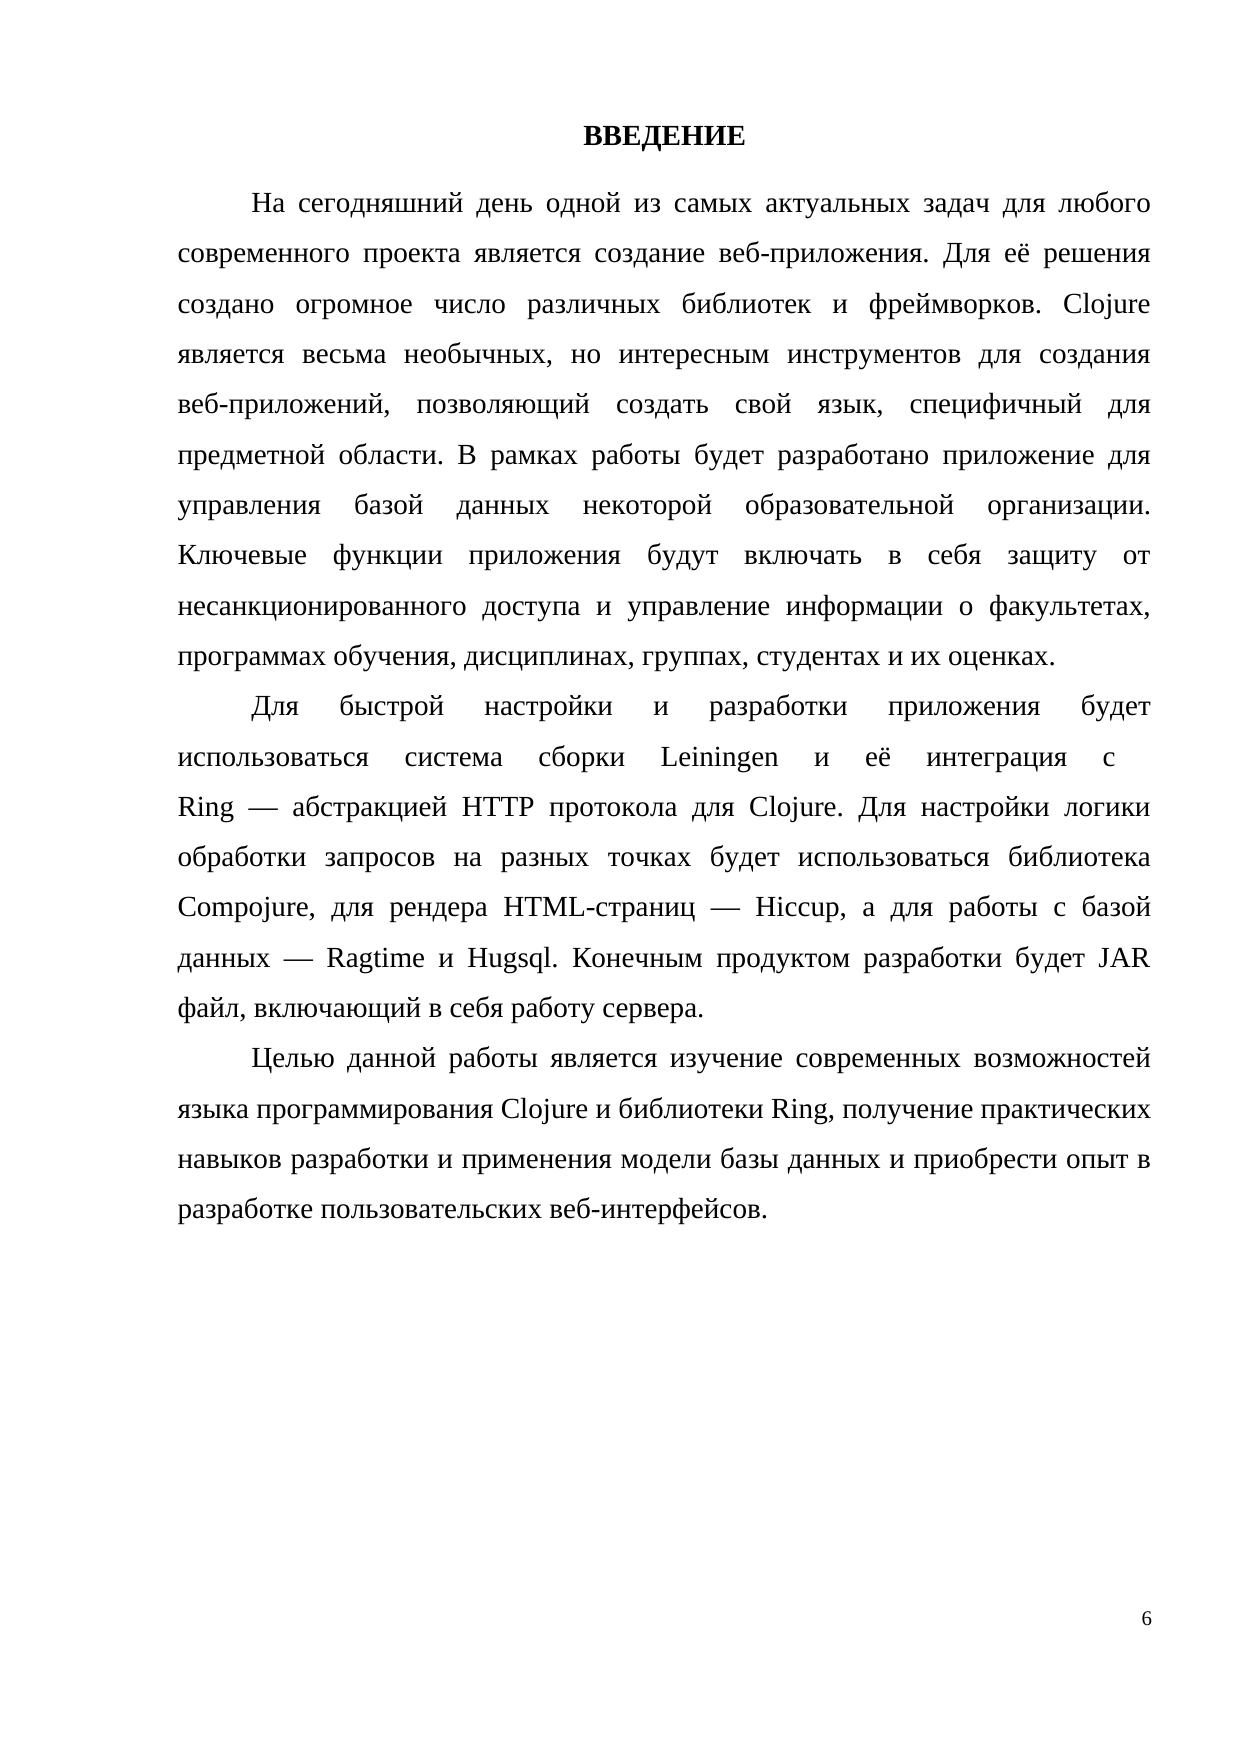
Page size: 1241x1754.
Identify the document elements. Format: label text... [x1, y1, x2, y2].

text Для быстрой настройки и разработки приложения будет использоваться система сборки Leiningen и её интеграция с Ring — абстракцией HTTP протокола для Clojure. Для настройки логики обработки запросов на разных точках будет использоваться библиотека Compojure, для рендера HTML-страниц — Hiccup, а для работы с базой данных — Ragtime и Hugsql. Конечным продуктом разработки будет JAR файл, включающий в себя работу сервера. [177, 688, 1152, 1024]
text ВВЕДЕНИЕ [177, 118, 1152, 152]
text Целью данной работы является изучение современных возможностей языка программирования Clojure и библиотеки Ring, получение практических навыков разработки и применения модели базы данных и приобрести опыт в разработке пользовательских веб-интерфейсов. [177, 1041, 1152, 1225]
text На сегодняшний день одной из самых актуальных задач для любого современного проекта является создание веб-приложения. Для её решения создано огромное число различных библиотек и фреймворков. Clojure является весьма необычных, но интересным инструментов для создания веб-приложений, позволяющий создать свой язык, специфичный для предметной области. В рамках работы будет разработано приложение для управления базой данных некоторой образовательной организации. Ключевые функции приложения будут включать в себя защиту от несанкционированного доступа и управление информации о факультетах, программах обучения, дисциплинах, группах, студентах и их оценках. [177, 185, 1152, 672]
